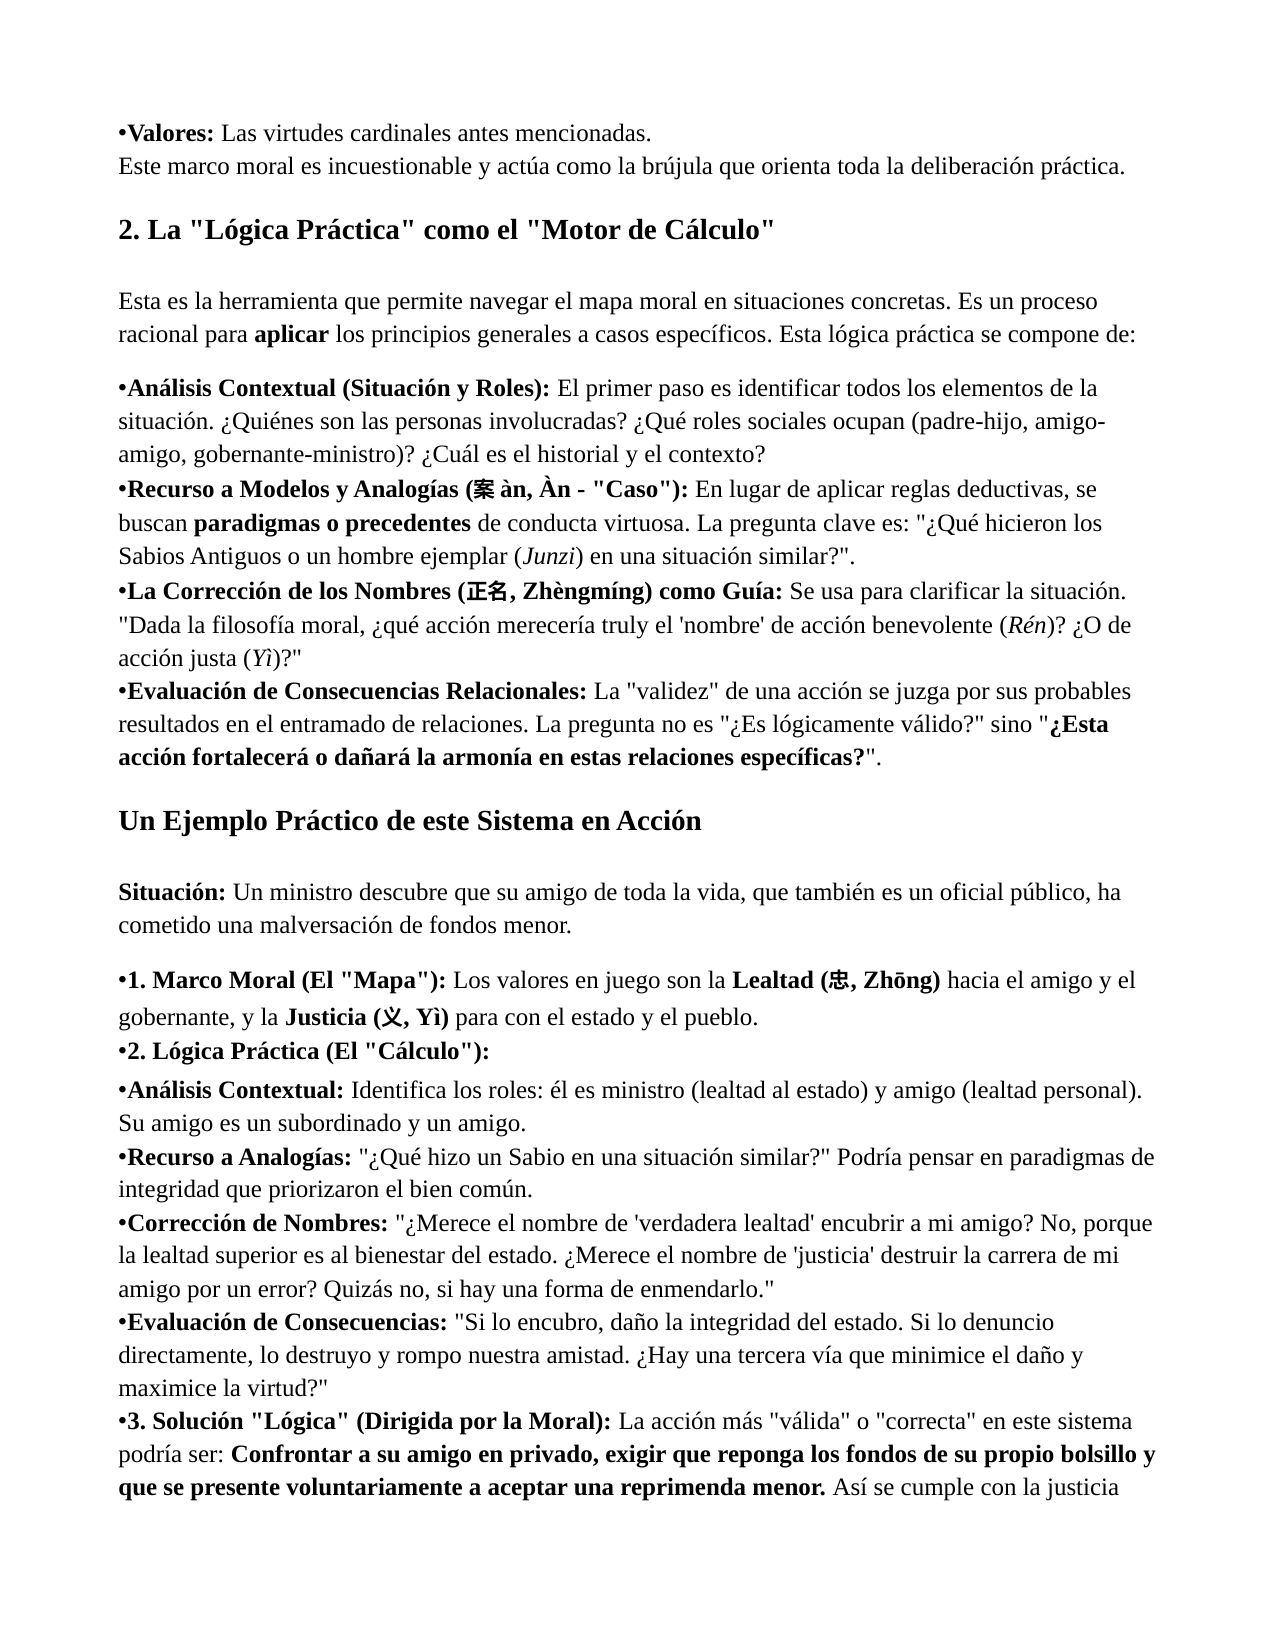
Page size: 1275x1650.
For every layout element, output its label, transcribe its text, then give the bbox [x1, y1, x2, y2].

list Evaluación de Consecuencias Relacionales: La "validez" de una acción se juzga por sus probables resultados en el entramado de relaciones. La pregunta no es "¿Es lógicamente válido?" sino "¿Esta acción fortalecerá o dañará la armonía en estas relaciones específicas?". [118, 676, 1157, 771]
list Valores: Las virtudes cardinales antes mencionadas. Este marco moral es incuestionable y actúa como la brújula que orienta toda la deliberación práctica. [118, 118, 1157, 180]
list Evaluación de Consecuencias: "Si lo encubro, daño la integridad del estado. Si lo denuncio directamente, lo destruyo y rompo nuestra amistad. ¿Hay una tercera vía que minimice el daño y maximice la virtud?" [118, 1307, 1157, 1401]
list Corrección de Nombres: "¿Merece el nombre de 'verdadera lealtad' encubrir a mi amigo? No, porque la lealtad superior es al bienestar del estado. ¿Merece el nombre de 'justicia' destruir la carrera de mi amigo por un error? Quizás no, si hay una forma de enmendarlo." [118, 1208, 1157, 1302]
subtitle Un Ejemplo Práctico de este Sistema en Acción [118, 803, 1157, 837]
text Situación: Un ministro descubre que su amigo de toda la vida, que también es un oficial público, ha cometido una malversación de fondos menor. [118, 877, 1157, 939]
list Recurso a Modelos y Analogías (案àn, Àn - "Caso"): En lugar de aplicar reglas deductivas, se buscan paradigmas o precedentes de conducta virtuosa. La pregunta clave es: "¿Qué hicieron los Sabios Antiguos o un hombre ejemplar (Junzi) en una situación similar?". [118, 472, 1157, 569]
list Análisis Contextual: Identifica los roles: él es ministro (lealtad al estado) y amigo (lealtad personal). Su amigo es un subordinado y un amigo. [118, 1076, 1157, 1137]
list Análisis Contextual (Situación y Roles): El primer paso es identificar todos los elementos de la situación. ¿Quiénes son las personas involucradas? ¿Qué roles sociales ocupan (padre-hijo, amigo-amigo, gobernante-ministro)? ¿Cuál es el historial y el contexto? [118, 373, 1157, 468]
list Recurso a Analogías: "¿Qué hizo un Sabio en una situación similar?" Podría pensar en paradigmas de integridad que priorizaron el bien común. [118, 1142, 1157, 1203]
list 3. Solución "Lógica" (Dirigida por la Moral): La acción más "válida" o "correcta" en este sistema podría ser: Confrontar a su amigo en privado, exigir que reponga los fondos de su propio bolsillo y que se presente voluntariamente a aceptar una reprimenda menor. Así se cumple con la justicia [118, 1406, 1157, 1501]
list La Corrección de los Nombres (正名, Zhèngmíng) como Guía: Se usa para clarificar la situación. "Dada la filosofía moral, ¿qué acción merecería truly el 'nombre' de acción benevolente (Rén)? ¿O de acción justa (Yì)?" [118, 574, 1157, 672]
subtitle 2. La "Lógica Práctica" como el "Motor de Cálculo" [118, 212, 1157, 246]
list 1. Marco Moral (El "Mapa"): Los valores en juego son la Lealtad (忠, Zhōng) hacia el amigo y el gobernante, y la Justicia (义, Yì) para con el estado y el pueblo. [118, 963, 1157, 1032]
list 2. Lógica Práctica (El "Cálculo"): [118, 1036, 1157, 1065]
text Esta es la herramienta que permite navegar el mapa moral en situaciones concretas. Es un proceso racional para aplicar los principios generales a casos específicos. Esta lógica práctica se compone de: [118, 286, 1157, 348]
